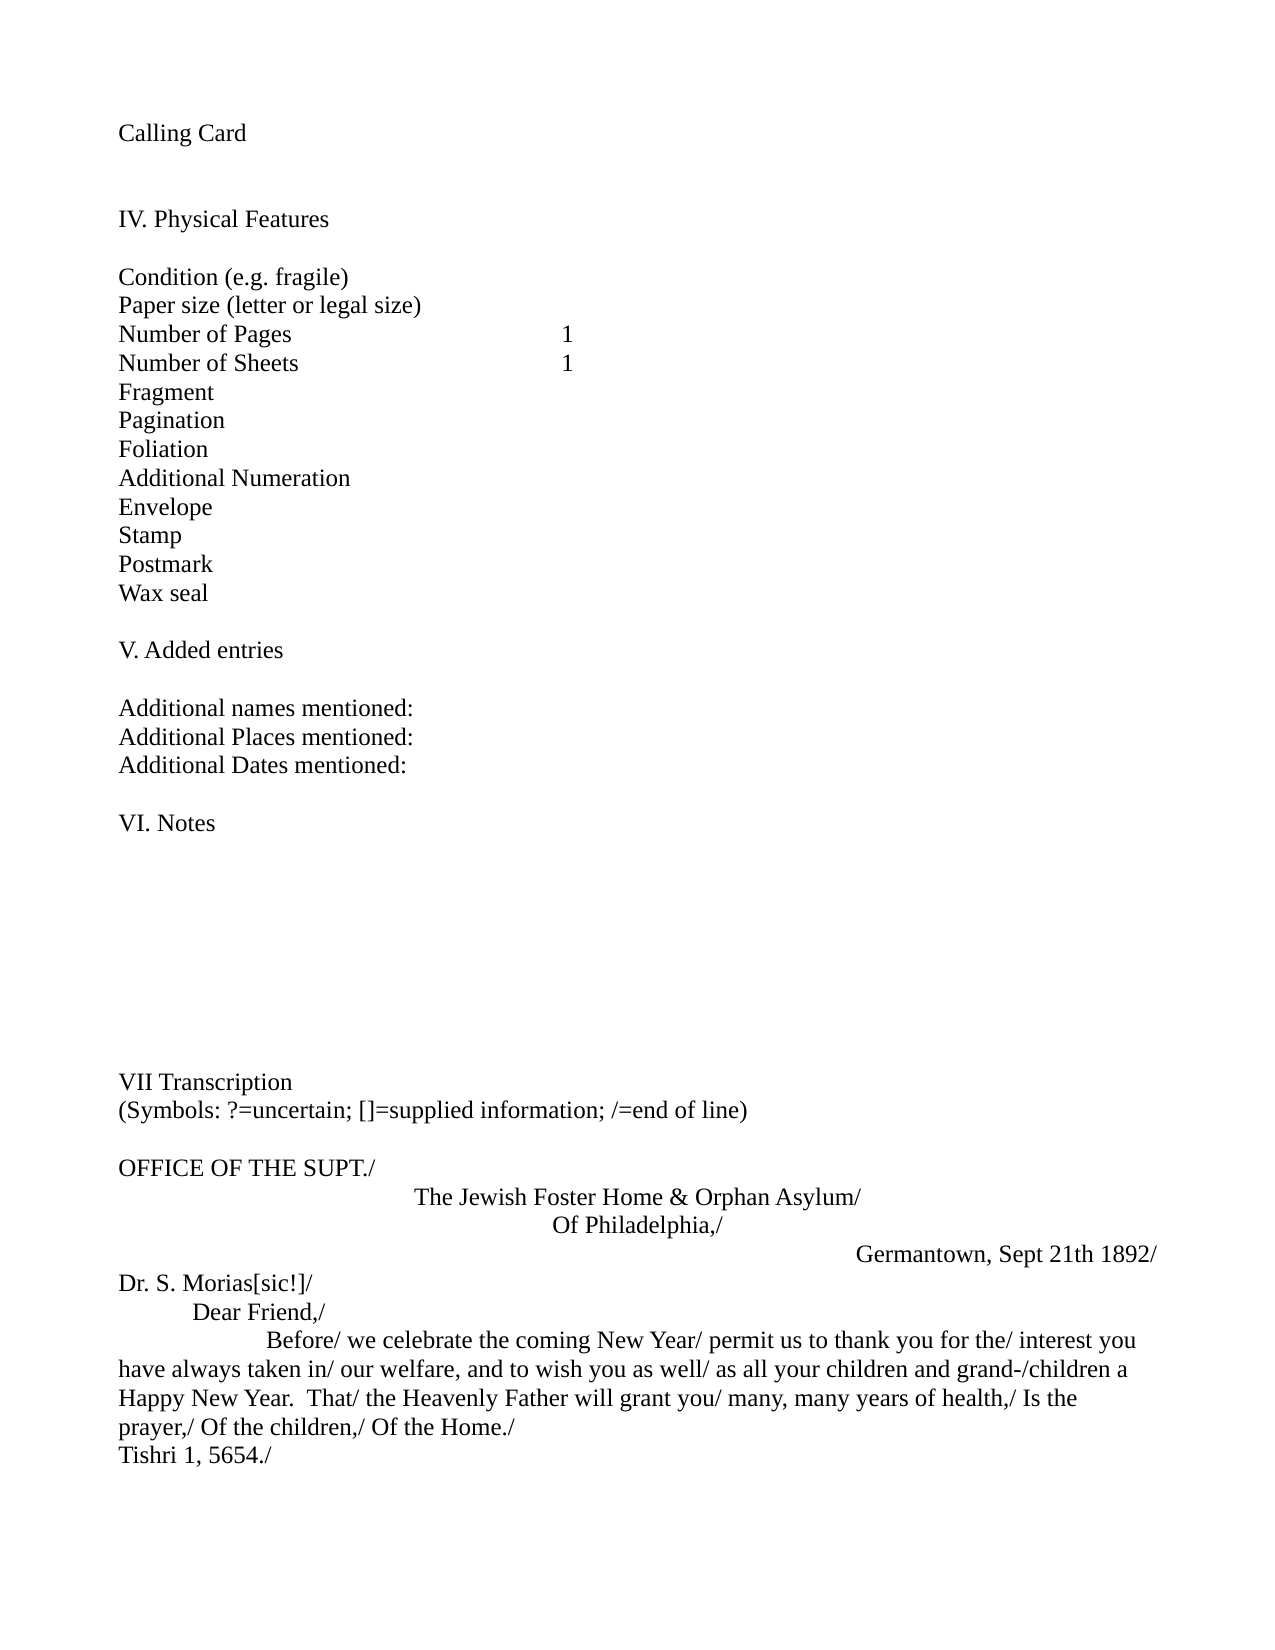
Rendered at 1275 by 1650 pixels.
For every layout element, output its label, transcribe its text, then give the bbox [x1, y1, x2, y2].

text OFFICE OF THE SUPT./ [118, 1153, 1157, 1182]
text Tishri 1, 5654./ [118, 1441, 1157, 1469]
text Additional Numeration [118, 463, 1157, 492]
text Stamp [118, 521, 1157, 549]
text VI. Notes [118, 808, 1157, 837]
text Dear Friend,/ [118, 1297, 1157, 1326]
text Condition (e.g. fragile) [118, 262, 1157, 291]
text Postma rk [118, 549, 1157, 578]
text Additional Dates mentioned: [118, 751, 1157, 779]
text IV. Physical Features [118, 204, 1157, 233]
text Additional Places mentioned: [118, 722, 1157, 751]
text Wax seal [118, 578, 1157, 607]
text Germantown, Sept 21th 1892/ [118, 1239, 1157, 1268]
text Number of Sheets 1 [118, 348, 1157, 377]
text Fragment [118, 377, 1157, 406]
text Additional names mentioned: [118, 693, 1157, 722]
text Calling Card [118, 118, 1157, 147]
text Of Philadelphia,/ [118, 1211, 1157, 1239]
text Foliation [118, 434, 1157, 463]
text VII Transcription [118, 1067, 1157, 1096]
text Dr. S. Morias[sic!]/ [118, 1268, 1157, 1297]
text Number of Pages 1 [118, 319, 1157, 348]
text Before/ we celebrate the coming New Year/ permit us to thank you for the/ interest you have always taken in/ our welfare, and to wish you as well/ as all your children and grand-/children a Happy New Year. That/ the Heavenly Father will grant you/ many, many years of health,/ Is the prayer,/ Of the children,/ Of the Home./ [118, 1326, 1157, 1441]
text (Symbols: ?=uncertain; []=supplied information; /=end of line) [118, 1096, 1157, 1124]
text Pagination [118, 406, 1157, 434]
text The Jewish Foster Home & Orphan Asylum/ [118, 1182, 1157, 1211]
text V. Added entries [118, 636, 1157, 664]
text Paper size (letter or legal size) [118, 291, 1157, 319]
text Envelope [118, 492, 1157, 521]
